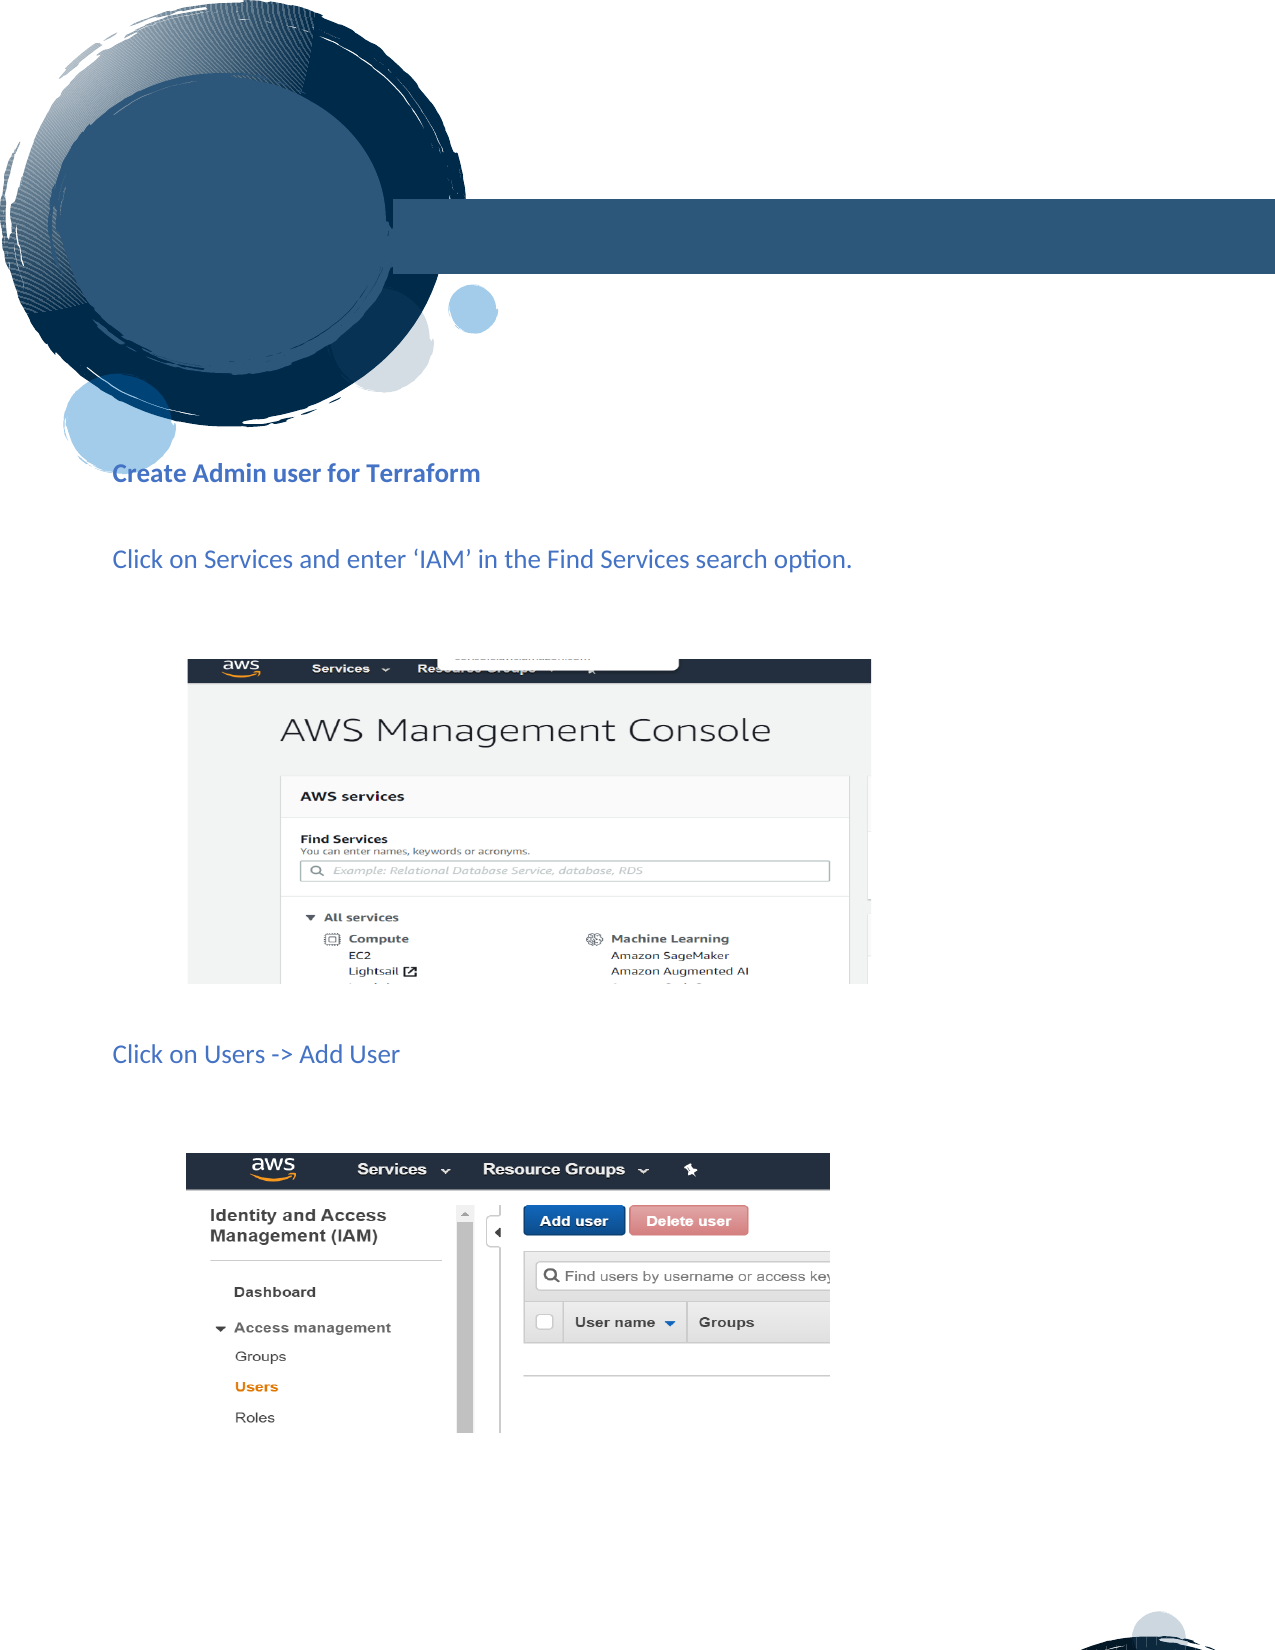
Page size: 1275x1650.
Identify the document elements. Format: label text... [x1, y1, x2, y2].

text Create Admin user for Terraform [112, 456, 1162, 489]
text Click on Services and enter ‘IAM’ in the Find Services search option. [112, 543, 1162, 576]
text Click on Users -> Add User [112, 1037, 1162, 1070]
